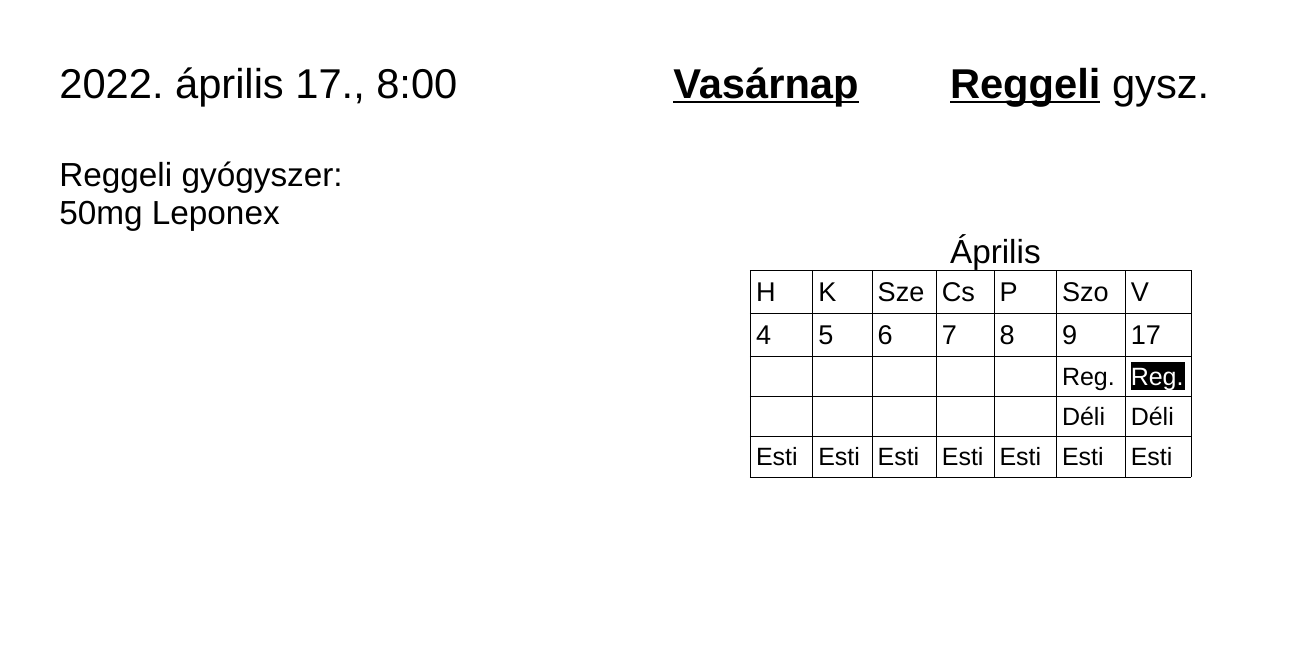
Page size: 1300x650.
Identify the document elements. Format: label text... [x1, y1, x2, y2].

table_cell 14 [937, 314, 994, 356]
text 50mg Leponex [59, 193, 1240, 232]
table_header K [813, 271, 872, 313]
table_cell [937, 397, 994, 436]
table_cell 15 [995, 314, 1056, 356]
table_cell Esti [813, 437, 872, 477]
table_cell [937, 357, 994, 396]
table_header V [1126, 271, 1191, 313]
table_cell 12 [813, 314, 872, 356]
table_cell [813, 357, 872, 396]
table_cell Esti [873, 437, 936, 477]
table_cell Esti [1057, 437, 1125, 477]
table_cell Esti [937, 437, 994, 477]
table_cell [995, 357, 1056, 396]
table_cell Déli [1126, 397, 1191, 436]
table_cell 17 [1126, 314, 1191, 356]
text 2022. április 17., 8:00 Vasárnap Reggeli gysz. [59, 59, 1240, 107]
table_header Szo [1057, 271, 1125, 313]
table_cell [873, 397, 936, 436]
table_cell [751, 397, 812, 436]
table_cell Reg. [1126, 357, 1191, 396]
table_cell Déli [1057, 397, 1125, 436]
table_cell Reg. [1057, 357, 1125, 396]
table_cell [995, 397, 1056, 436]
table_cell [751, 357, 812, 396]
table_cell Esti [995, 437, 1056, 477]
table_cell [873, 357, 936, 396]
table_cell 16 [1057, 314, 1125, 356]
table_cell 13 [873, 314, 936, 356]
table_cell 11 [751, 314, 812, 356]
table_header P [995, 271, 1056, 313]
table_cell Esti [1126, 437, 1191, 477]
table_cell Esti [751, 437, 812, 477]
table_header H [751, 271, 812, 313]
text Reggeli gyógyszer: [59, 155, 1240, 193]
table_header Cs [937, 271, 994, 313]
text Április [59, 232, 1240, 270]
table_header Sze [873, 271, 936, 313]
table_cell [813, 397, 872, 436]
